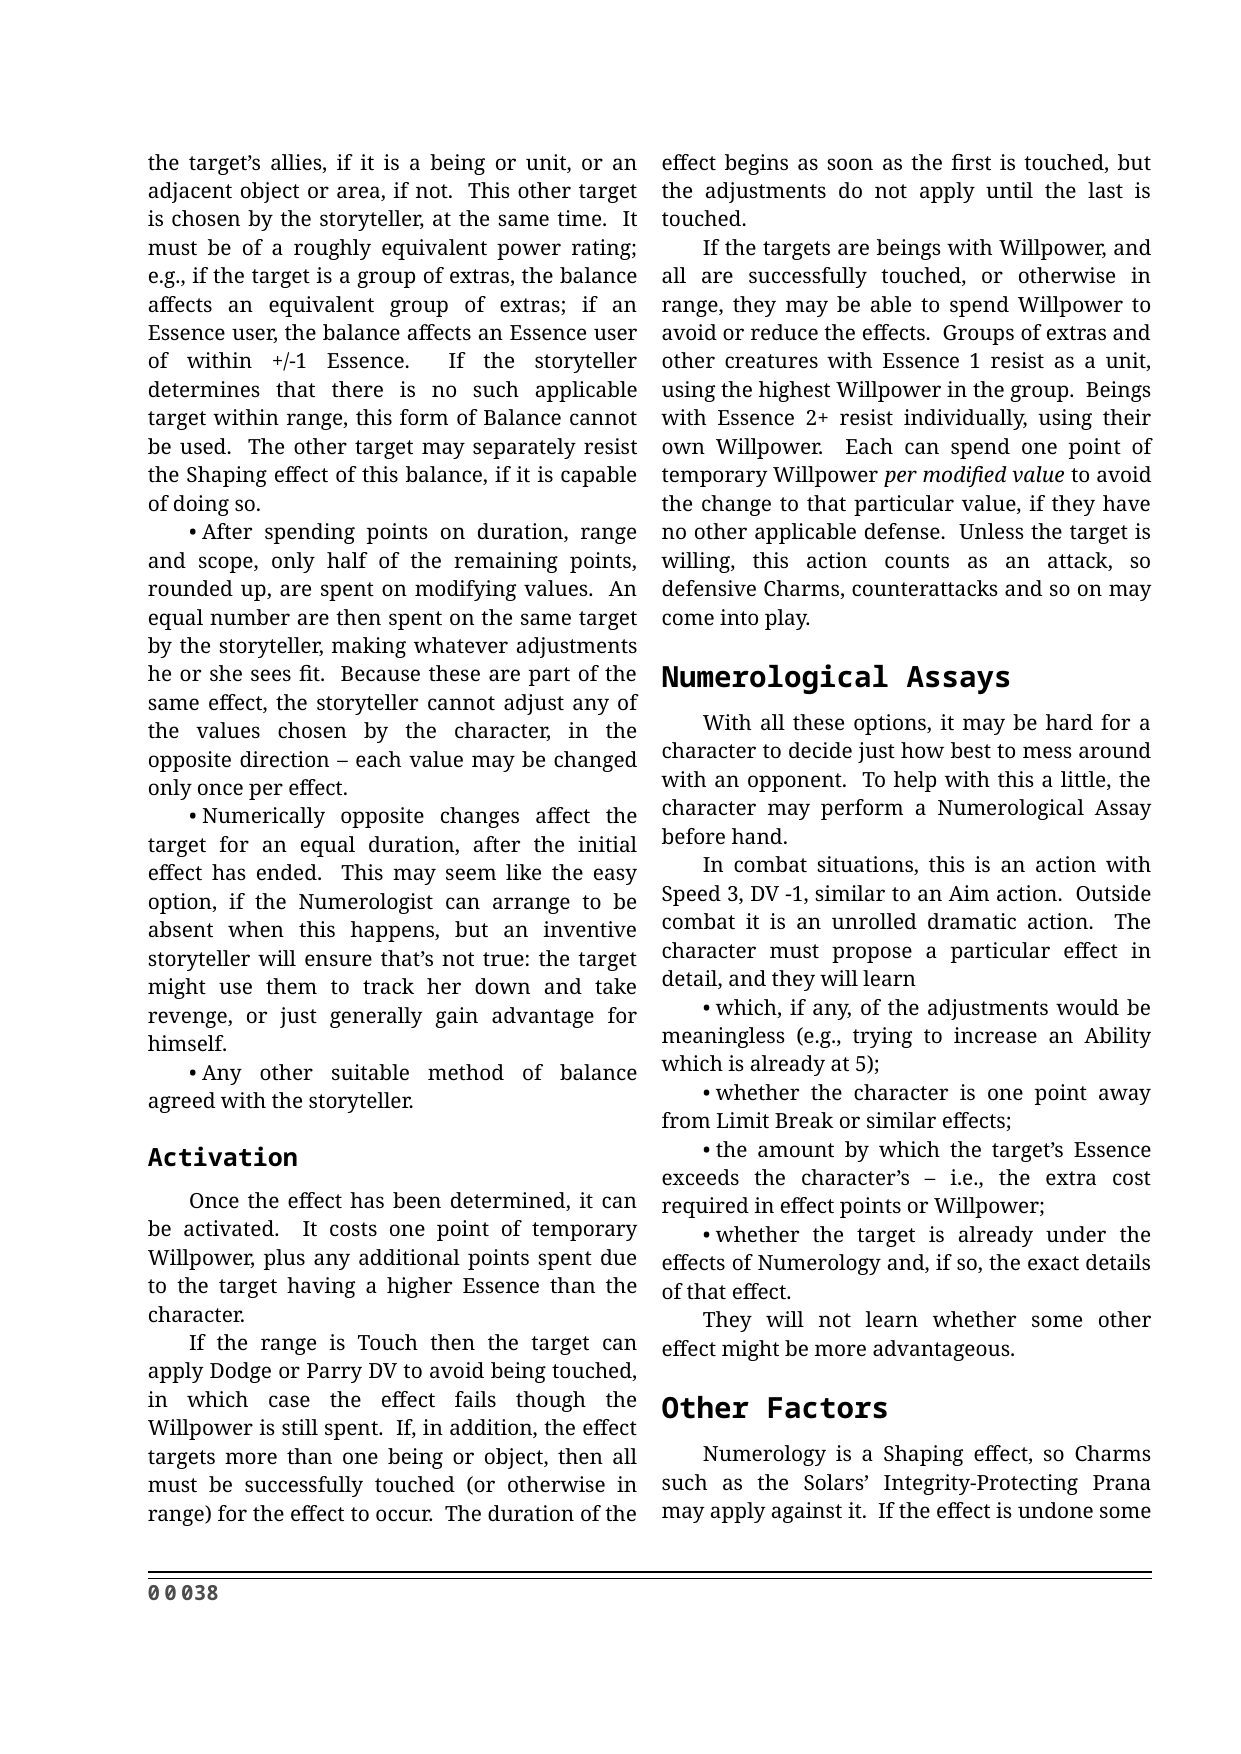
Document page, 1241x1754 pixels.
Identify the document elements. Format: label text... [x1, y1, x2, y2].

text Once the effect has been determined, it can be activated. It costs one point of temporary Willpower, plus any additional points spent due to the target having a higher Essence than the character. [148, 1186, 638, 1328]
list After spending points on duration, range and scope, only half of the remaining points, rounded up, are spent on modifying values. An equal number are then spent on the same target by the storyteller, making whatever adjustments he or she sees fit. Because these are part of the same effect, the storyteller cannot adjust any of the values chosen by the character, in the opposite direction – each value may be changed only once per effect. [148, 517, 638, 802]
list Any other suitable method of balance agreed with the storyteller. [148, 1058, 638, 1114]
list whether the character is one point away from Limit Break or similar effects; [661, 1078, 1152, 1135]
subtitle Activation [148, 1139, 638, 1173]
text effect begins as soon as the first is touched, but the adjustments do not apply until the last is touched. [661, 148, 1152, 233]
list Numerically opposite changes affect the target for an equal duration, after the initial effect has ended. This may seem like the easy option, if the Numerologist can arrange to be absent when this happens, but an inventive storyteller will ensure that’s not true: the target might use them to track her down and take revenge, or just generally gain advantage for himself. [148, 802, 638, 1058]
list the target’s allies, if it is a being or unit, or an adjacent object or area, if not. This other target is chosen by the storyteller, at the same time. It must be of a roughly equivalent power rating; e.g., if the target is a group of extras, the balance affects an equivalent group of extras; if an Essence user, the balance affects an Essence user of within +/-1 Essence. If the storyteller determines that there is no such applicable target within range, this form of Balance cannot be used. The other target may separately resist the Shaping effect of this balance, if it is capable of doing so. [148, 148, 638, 517]
text Numerology is a Shaping effect, so Charms such as the Solars’ Integrity-Protecting Prana may apply against it. If the effect is undone some [661, 1439, 1152, 1525]
text With all these options, it may be hard for a character to decide just how best to mess around with an opponent. To help with this a little, the character may perform a Numerological Assay before hand. [661, 708, 1152, 850]
text They will not learn whether some other effect might be more advantageous. [661, 1305, 1152, 1362]
subtitle Numerological Assays [661, 656, 1152, 696]
list which, if any, of the adjustments would be meaningless (e.g., trying to increase an Ability which is already at 5); [661, 993, 1152, 1078]
list the amount by which the target’s Essence exceeds the character’s – i.e., the extra cost required in effect points or Willpower; [661, 1135, 1152, 1220]
subtitle Other Factors [661, 1387, 1152, 1427]
text If the targets are beings with Willpower, and all are successfully touched, or otherwise in range, they may be able to spend Willpower to avoid or reduce the effects. Groups of extras and other creatures with Essence 1 resist as a unit, using the highest Willpower in the group. Beings with Essence 2+ resist individually, using their own Willpower. Each can spend one point of temporary Willpower per modified value to avoid the change to that particular value, if they have no other applicable defense. Unless the target is willing, this action counts as an attack, so defensive Charms, counterattacks and so on may come into play. [661, 233, 1152, 631]
text In combat situations, this is an action with Speed 3, DV -1, similar to an Aim action. Outside combat it is an unrolled dramatic action. The character must propose a particular effect in detail, and they will learn [661, 850, 1152, 993]
list whether the target is already under the effects of Numerology and, if so, the exact details of that effect. [661, 1220, 1152, 1305]
text If the range is Touch then the target can apply Dodge or Parry DV to avoid being touched, in which case the effect fails though the Willpower is still spent. If, in addition, the effect targets more than one being or object, then all must be successfully touched (or otherwise in range) for the effect to occur. The duration of the [148, 1328, 638, 1527]
